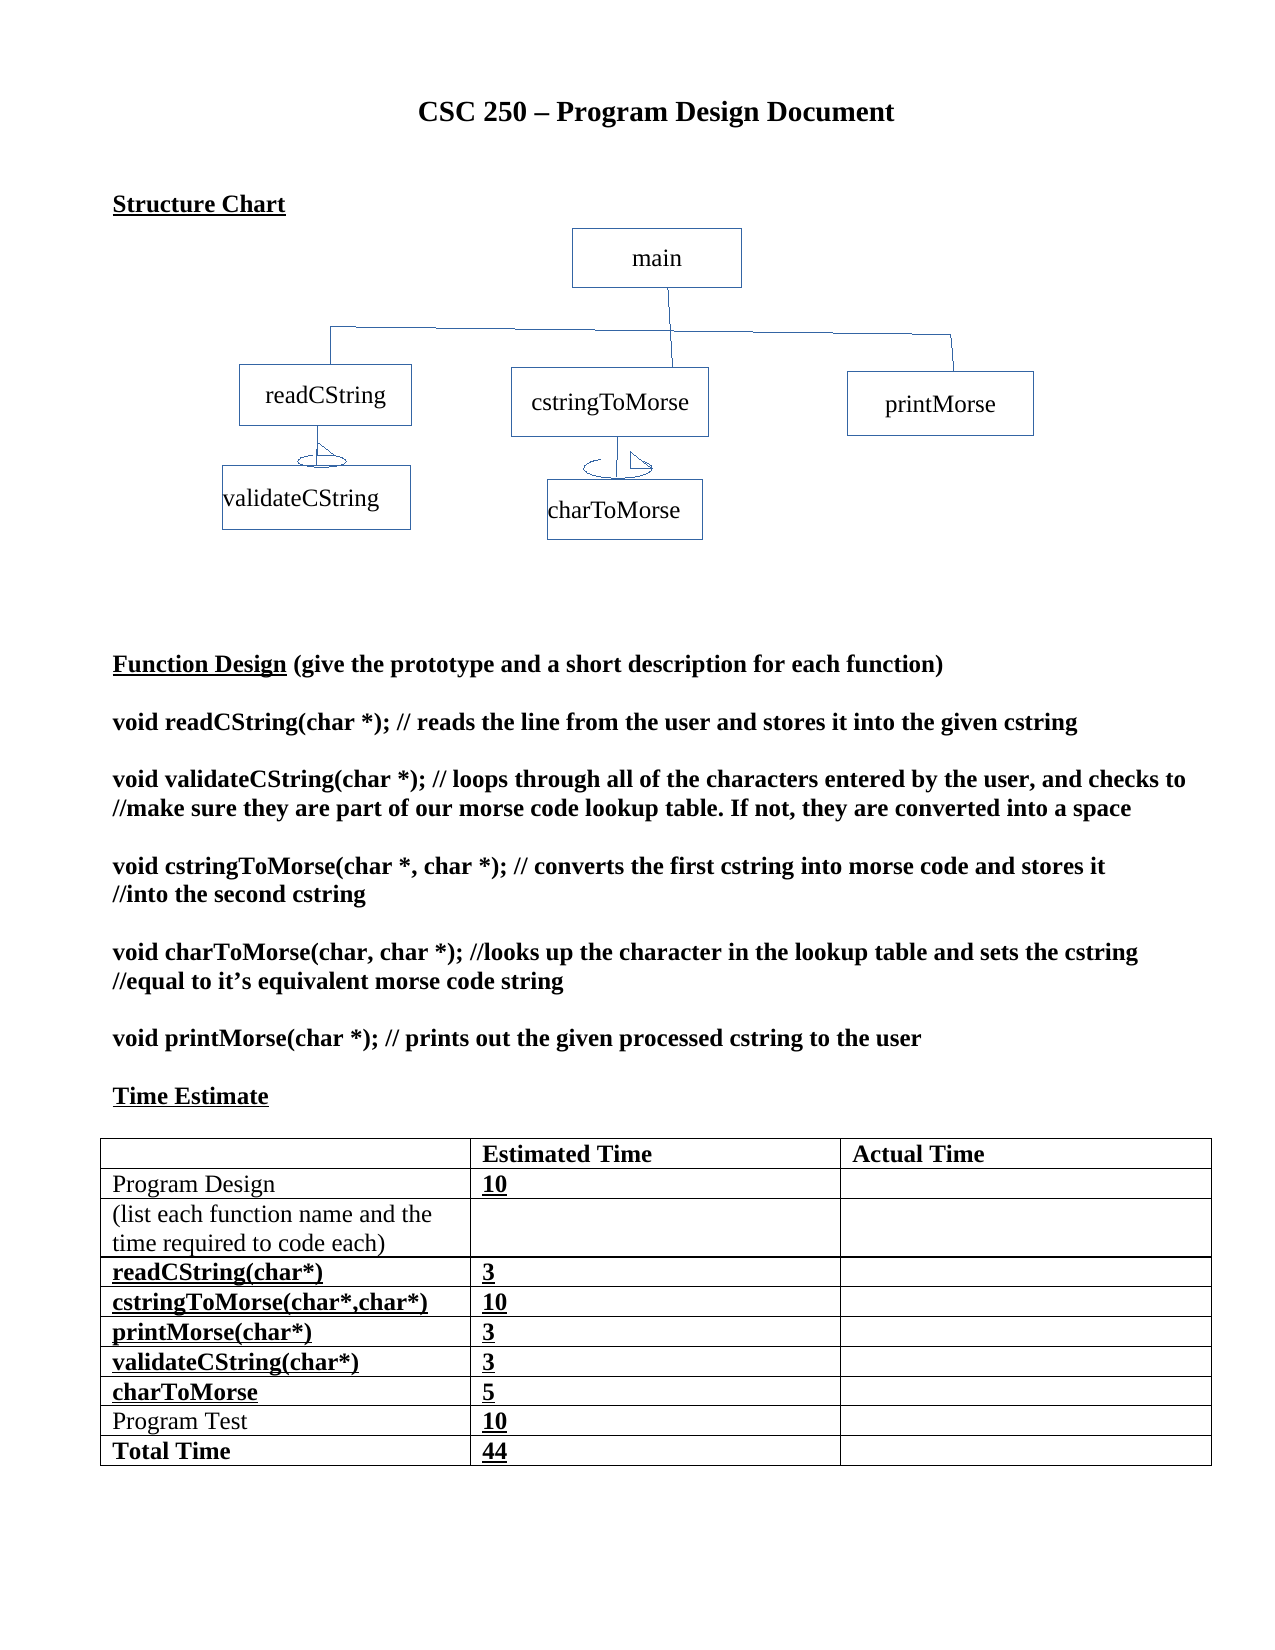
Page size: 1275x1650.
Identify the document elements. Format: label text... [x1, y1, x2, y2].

table_cell 10 [471, 1169, 840, 1198]
table_cell printMorse(char*) [101, 1317, 470, 1346]
table_cell [841, 1436, 1211, 1465]
table_header [101, 1139, 470, 1168]
table_header Estimated Time [471, 1139, 840, 1168]
table_cell [841, 1169, 1211, 1198]
table_cell [841, 1377, 1211, 1405]
table_header Actual Time [841, 1139, 1211, 1168]
text CSC 250 – Program Design Document [112, 94, 1200, 127]
text //equal to it’s equivalent morse code string [112, 966, 1200, 994]
table_cell 10 [471, 1406, 840, 1435]
table_cell cstringToMorse(char*,char*) [101, 1287, 470, 1316]
table_cell 44 [471, 1436, 840, 1465]
table_cell [841, 1258, 1211, 1286]
text Time Estimate [112, 1081, 1200, 1109]
text void readCString(char *); // reads the line from the user and stores it into the given cstring [112, 707, 1200, 736]
table_cell [471, 1199, 840, 1256]
table_cell validateCString(char*) [101, 1347, 470, 1376]
table_cell [841, 1287, 1211, 1316]
table_cell 10 [471, 1287, 840, 1316]
text Structure Chart [112, 189, 1200, 218]
table_cell 3 [471, 1317, 840, 1346]
table_cell [841, 1317, 1211, 1346]
table_cell charToMorse [101, 1377, 470, 1405]
table_cell Total Time [101, 1436, 470, 1465]
text Function Design (give the prototype and a short description for each function) [112, 649, 1200, 678]
text void validateCString(char *); // loops through all of the characters entered by the user, and checks to [112, 764, 1200, 793]
text void printMorse(char *); // prints out the given processed cstring to the user [112, 1023, 1200, 1052]
table_cell [841, 1199, 1211, 1256]
table_cell 3 [471, 1258, 840, 1286]
text void cstringToMorse(char *, char *); // converts the first cstring into morse code and stores it [112, 851, 1200, 879]
table_cell Program Design [101, 1169, 470, 1198]
table_cell [841, 1347, 1211, 1376]
text //into the second cstring [112, 879, 1200, 908]
text void charToMorse(char, char *); //looks up the character in the lookup table and sets the cstring [112, 937, 1200, 966]
table_cell [841, 1406, 1211, 1435]
text //make sure they are part of our morse code lookup table. If not, they are converted into a space [112, 793, 1200, 822]
table_cell readCString(char*) [101, 1258, 470, 1286]
table_cell Program Test [101, 1406, 470, 1435]
table_cell 3 [471, 1347, 840, 1376]
table_cell 5 [471, 1377, 840, 1405]
table_cell (list each function name and the time required to code each) [101, 1199, 470, 1256]
